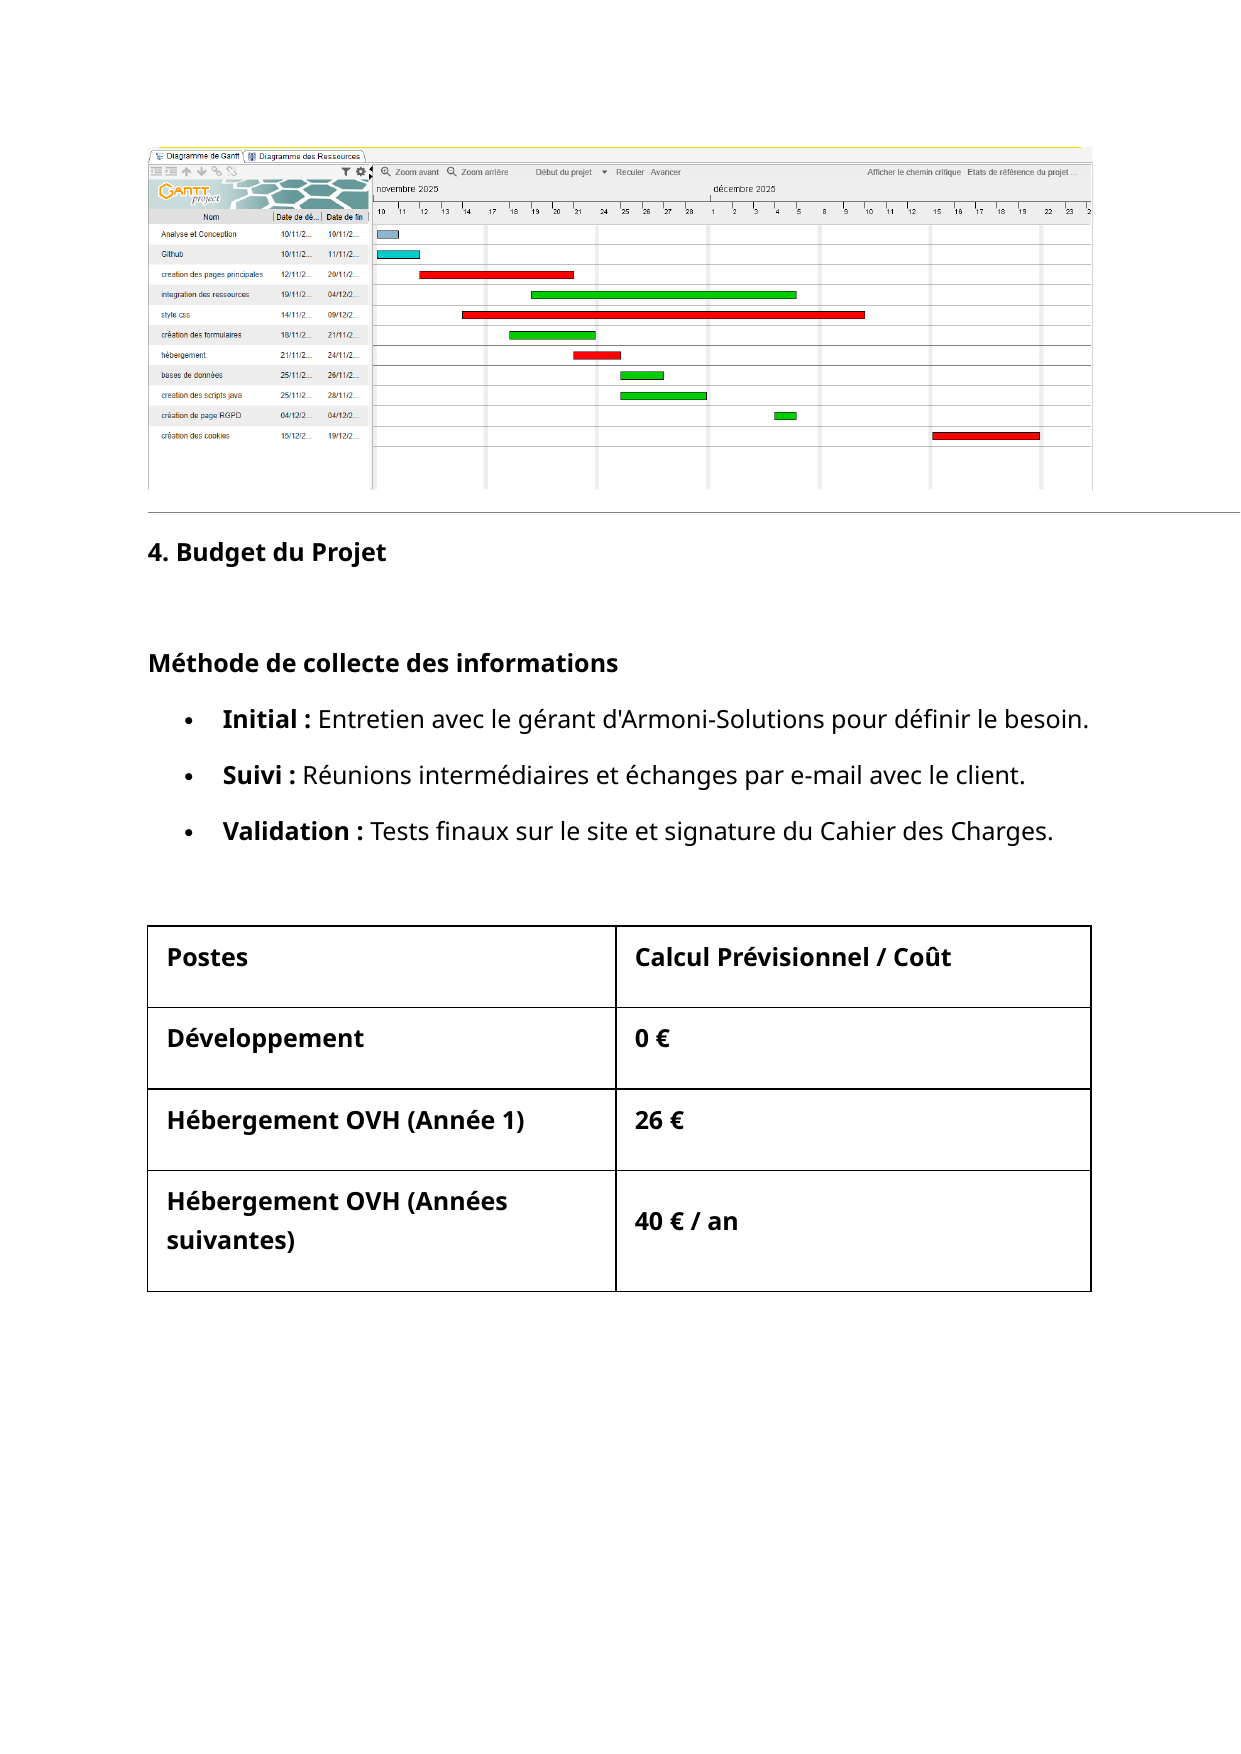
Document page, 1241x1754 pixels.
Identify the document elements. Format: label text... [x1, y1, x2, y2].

table_header Postes [148, 927, 615, 1007]
table_cell Développement [148, 1008, 615, 1088]
text Méthode de collecte des informations [148, 646, 1093, 680]
list Initial : Entretien avec le gérant d'Armoni-Solutions pour définir le besoin. [185, 702, 1093, 736]
table_cell Hébergement OVH (Années suivantes) [148, 1171, 615, 1291]
table_header Calcul Prévisionnel / Coût [617, 927, 1090, 1007]
table_cell 26 € [617, 1090, 1090, 1170]
list Validation : Tests finaux sur le site et signature du Cahier des Charges. [185, 813, 1093, 847]
table_cell 40 € / an [617, 1171, 1090, 1291]
table_cell 0 € [617, 1008, 1090, 1088]
list Suivi : Réunions intermédiaires et échanges par e-mail avec le client. [185, 758, 1093, 792]
text 4. Budget du Projet [148, 534, 1093, 568]
table_cell Hébergement OVH (Année 1) [148, 1090, 615, 1170]
